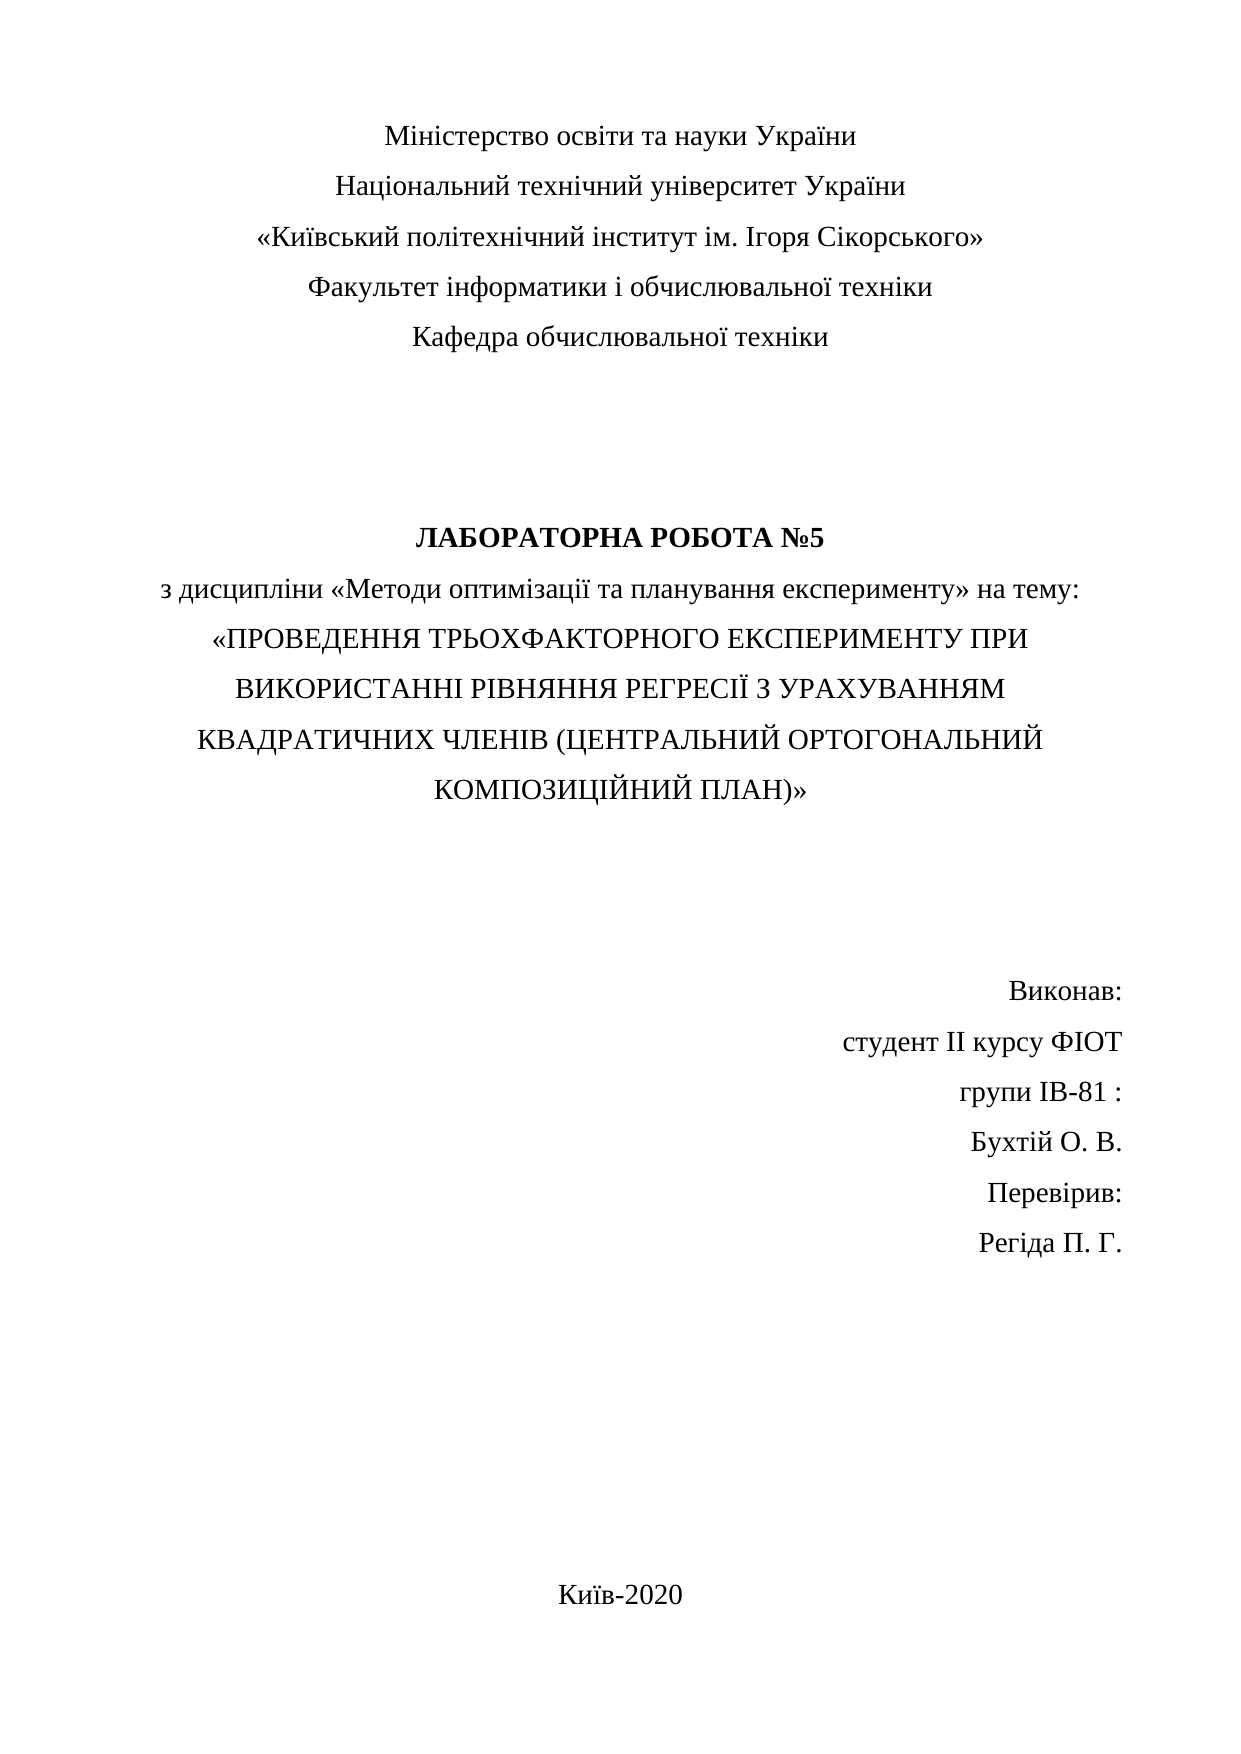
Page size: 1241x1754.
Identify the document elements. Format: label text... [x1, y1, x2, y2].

text студент II курсу ФІОТ [118, 1024, 1122, 1057]
text Бухтій О. В. [118, 1124, 1122, 1158]
text Міністерство освіти та науки України [118, 118, 1122, 152]
text Кафедра обчислювальної техніки [118, 319, 1122, 353]
text Перевірив: [118, 1175, 1122, 1208]
text ЛАБОРАТОРНА РОБОТА №5 [118, 521, 1122, 554]
text Регіда П. Г. [118, 1225, 1122, 1258]
text «ПРОВЕДЕННЯ ТРЬОХФАКТОРНОГО ЕКСПЕРИМЕНТУ ПРИ ВИКОРИСТАННІ РІВНЯННЯ РЕГРЕСІЇ З УРАХУВАННЯМ КВАДРАТИЧНИХ ЧЛЕНІВ (ЦЕНТРАЛЬНИЙ ОРТОГОНАЛЬНИЙ КОМПОЗИЦІЙНИЙ ПЛАН)» [118, 621, 1122, 806]
text Виконав: [118, 973, 1122, 1007]
text групи ІВ-81 : [118, 1074, 1122, 1108]
text з дисципліни «Методи оптимізації та планування експерименту» на тему: [118, 571, 1122, 604]
text Київ-2020 [118, 1577, 1122, 1611]
text «Київський політехнічний інститут ім. Ігоря Сікорського» [118, 219, 1122, 252]
text Факультет інформатики і обчислювальної техніки [118, 269, 1122, 303]
text Національний технічний університет України [118, 168, 1122, 202]
